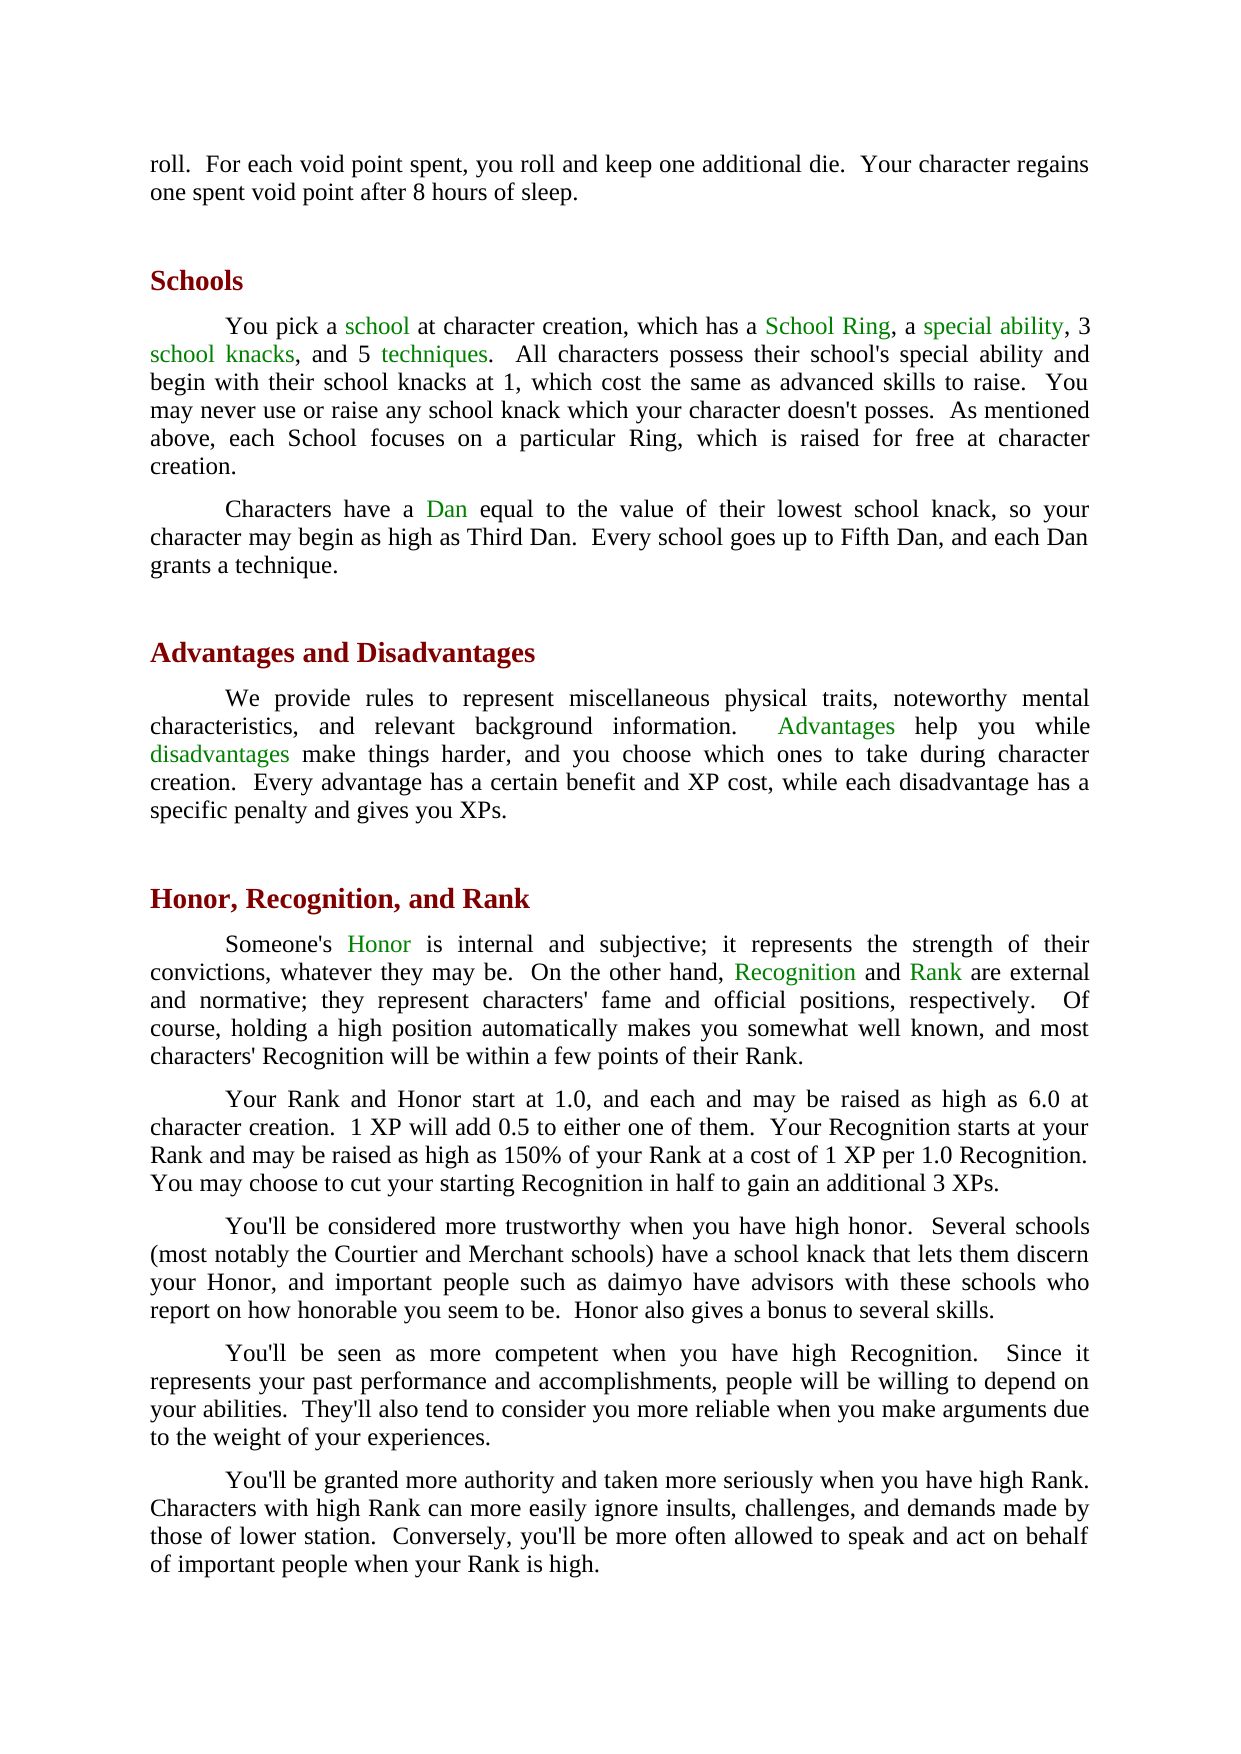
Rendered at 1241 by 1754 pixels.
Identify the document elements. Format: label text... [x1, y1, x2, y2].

text Characters have a Dan equal to the value of their lowest school knack, so your character may begin as high as Third Dan. Every school goes up to Fifth Dan, and each Dan grants a technique. [150, 495, 1091, 579]
text Someone's Honor is internal and subjective; it represents the strength of their convictions, whatever they may be. On the other hand, Recognition and Rank are external and normative; they represent characters' fame and official positions, respectively. Of course, holding a high position automatically makes you somewhat well known, and most characters' Recognition will be within a few points of their Rank. [150, 930, 1091, 1070]
text roll. For each void point spent, you roll and keep one additional die. Your character regains one spent void point after 8 hours of sleep. [150, 150, 1091, 206]
text Schools [150, 264, 1091, 297]
text You'll be seen as more competent when you have high Recognition. Since it represents your past performance and accomplishments, people will be willing to depend on your abilities. They'll also tend to consider you more reliable when you make arguments due to the weight of your experiences. [150, 1339, 1091, 1451]
text Advantages and Disadvantages [150, 637, 1091, 669]
text You'll be granted more authority and taken more seriously when you have high Rank. Characters with high Rank can more easily ignore insults, challenges, and demands made by those of lower station. Conversely, you'll be more often allowed to speak and act on behalf of important people when your Rank is high. [150, 1466, 1091, 1578]
text You pick a school at character creation, which has a School Ring, a special ability, 3 school knacks, and 5 techniques. All characters possess their school's special ability and begin with their school knacks at 1, which cost the same as advanced skills to raise. You may never use or raise any school knack which your character doesn't posses. As mentioned above, each School focuses on a particular Ring, which is raised for free at character creation. [150, 312, 1091, 480]
text Honor, Recognition, and Rank [150, 882, 1091, 915]
text We provide rules to represent miscellaneous physical traits, noteworthy mental characteristics, and relevant background information. Advantages help you while disadvantages make things harder, and you choose which ones to take during character creation. Every advantage has a certain benefit and XP cost, while each disadvantage has a specific penalty and gives you XPs. [150, 684, 1091, 824]
text You'll be considered more trustworthy when you have high honor. Several schools (most notably the Courtier and Merchant schools) have a school knack that lets them discern your Honor, and important people such as daimyo have advisors with these schools who report on how honorable you seem to be. Honor also gives a bonus to several skills. [150, 1212, 1091, 1324]
text Your Rank and Honor start at 1.0, and each and may be raised as high as 6.0 at character creation. 1 XP will add 0.5 to either one of them. Your Recognition starts at your Rank and may be raised as high as 150% of your Rank at a cost of 1 XP per 1.0 Recognition. You may choose to cut your starting Recognition in half to gain an additional 3 XPs. [150, 1085, 1091, 1197]
